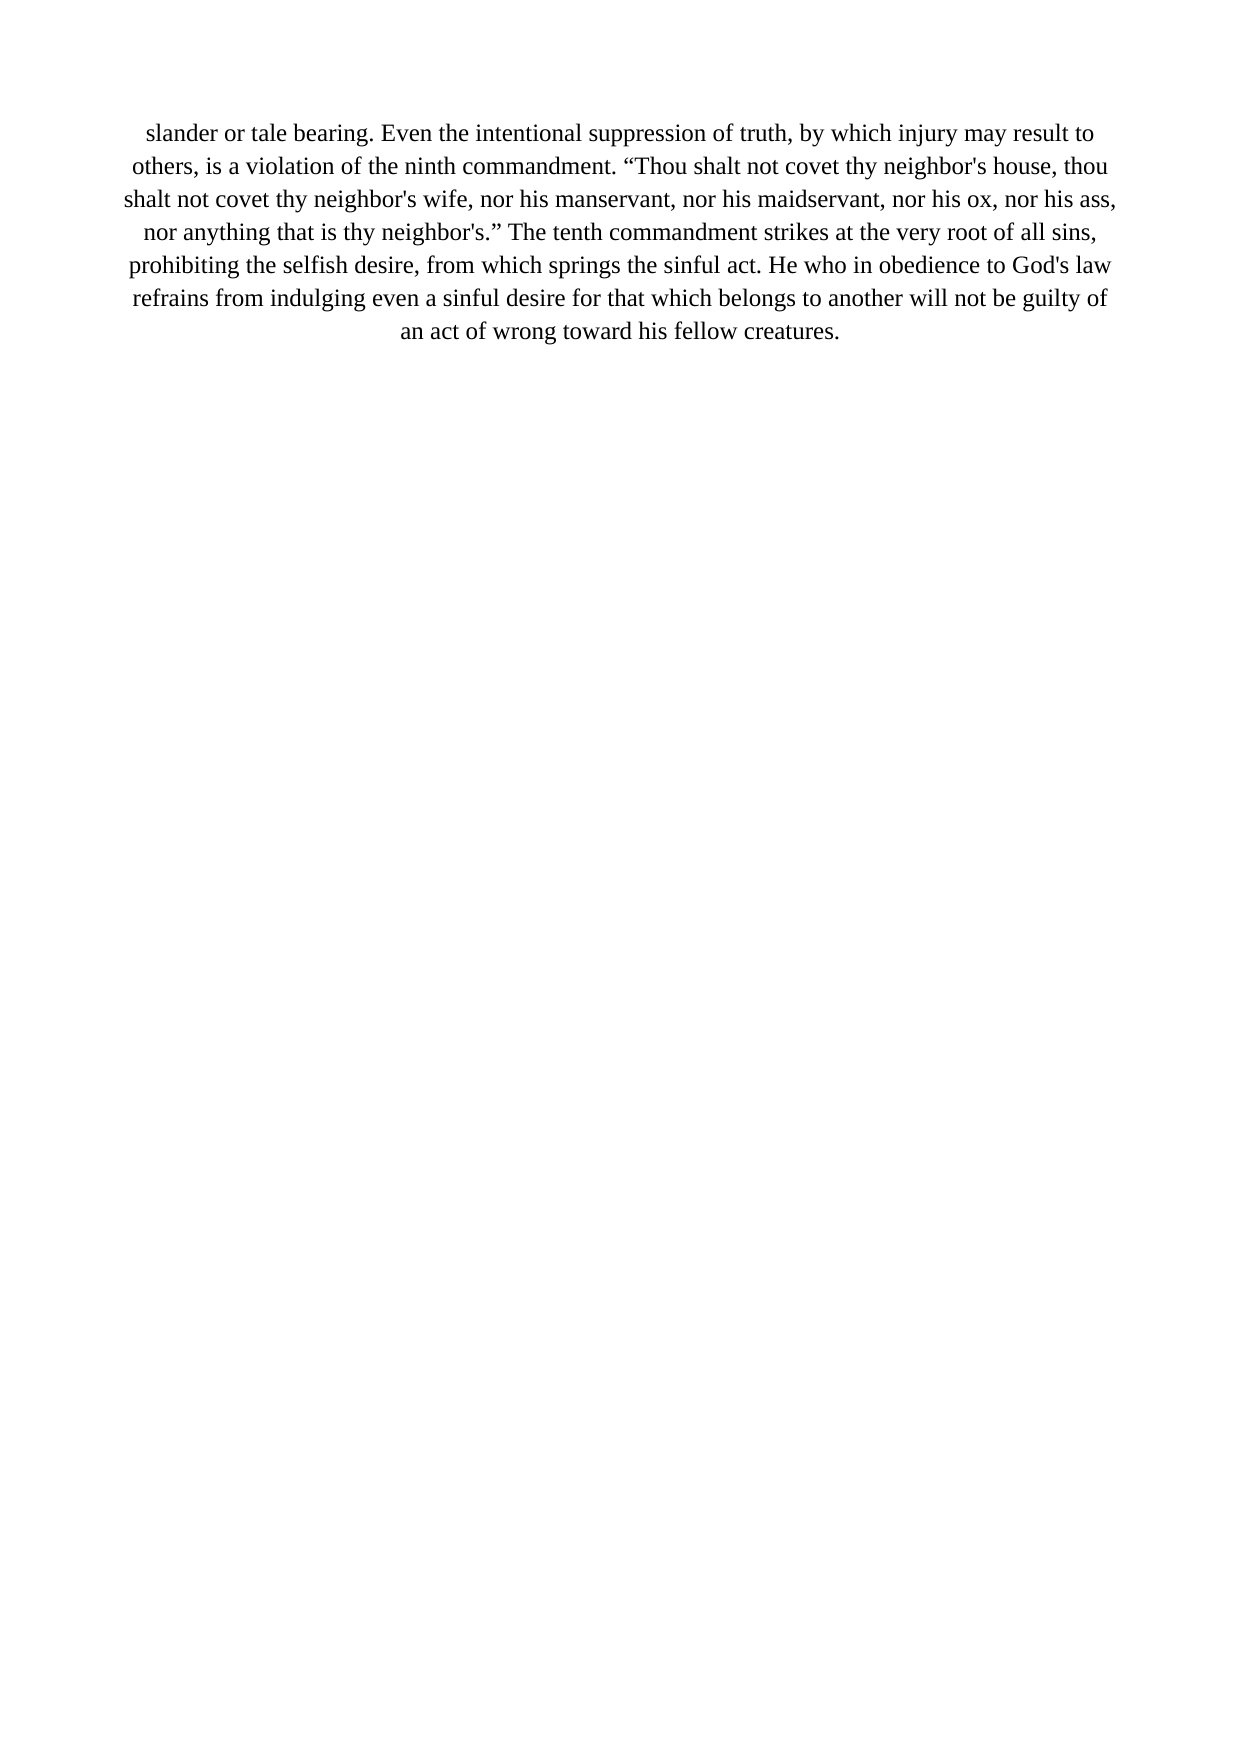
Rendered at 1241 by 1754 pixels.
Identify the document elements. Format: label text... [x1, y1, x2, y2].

text slander or tale bearing. Even the intentional suppression of truth, by which injury may result to others, is a violation of the ninth commandment. “Thou shalt not covet thy neighbor's house, thou shalt not covet thy neighbor's wife, nor his manservant, nor his maidservant, nor his ox, nor his ass, nor anything that is thy neighbor's.” The tenth commandment strikes at the very root of all sins, prohibiting the selfish desire, from which springs the sinful act. He who in obedience to God's law refrains from indulging even a sinful desire for that which belongs to another will not be guilty of an act of wrong toward his fellow creatures. [118, 118, 1122, 345]
